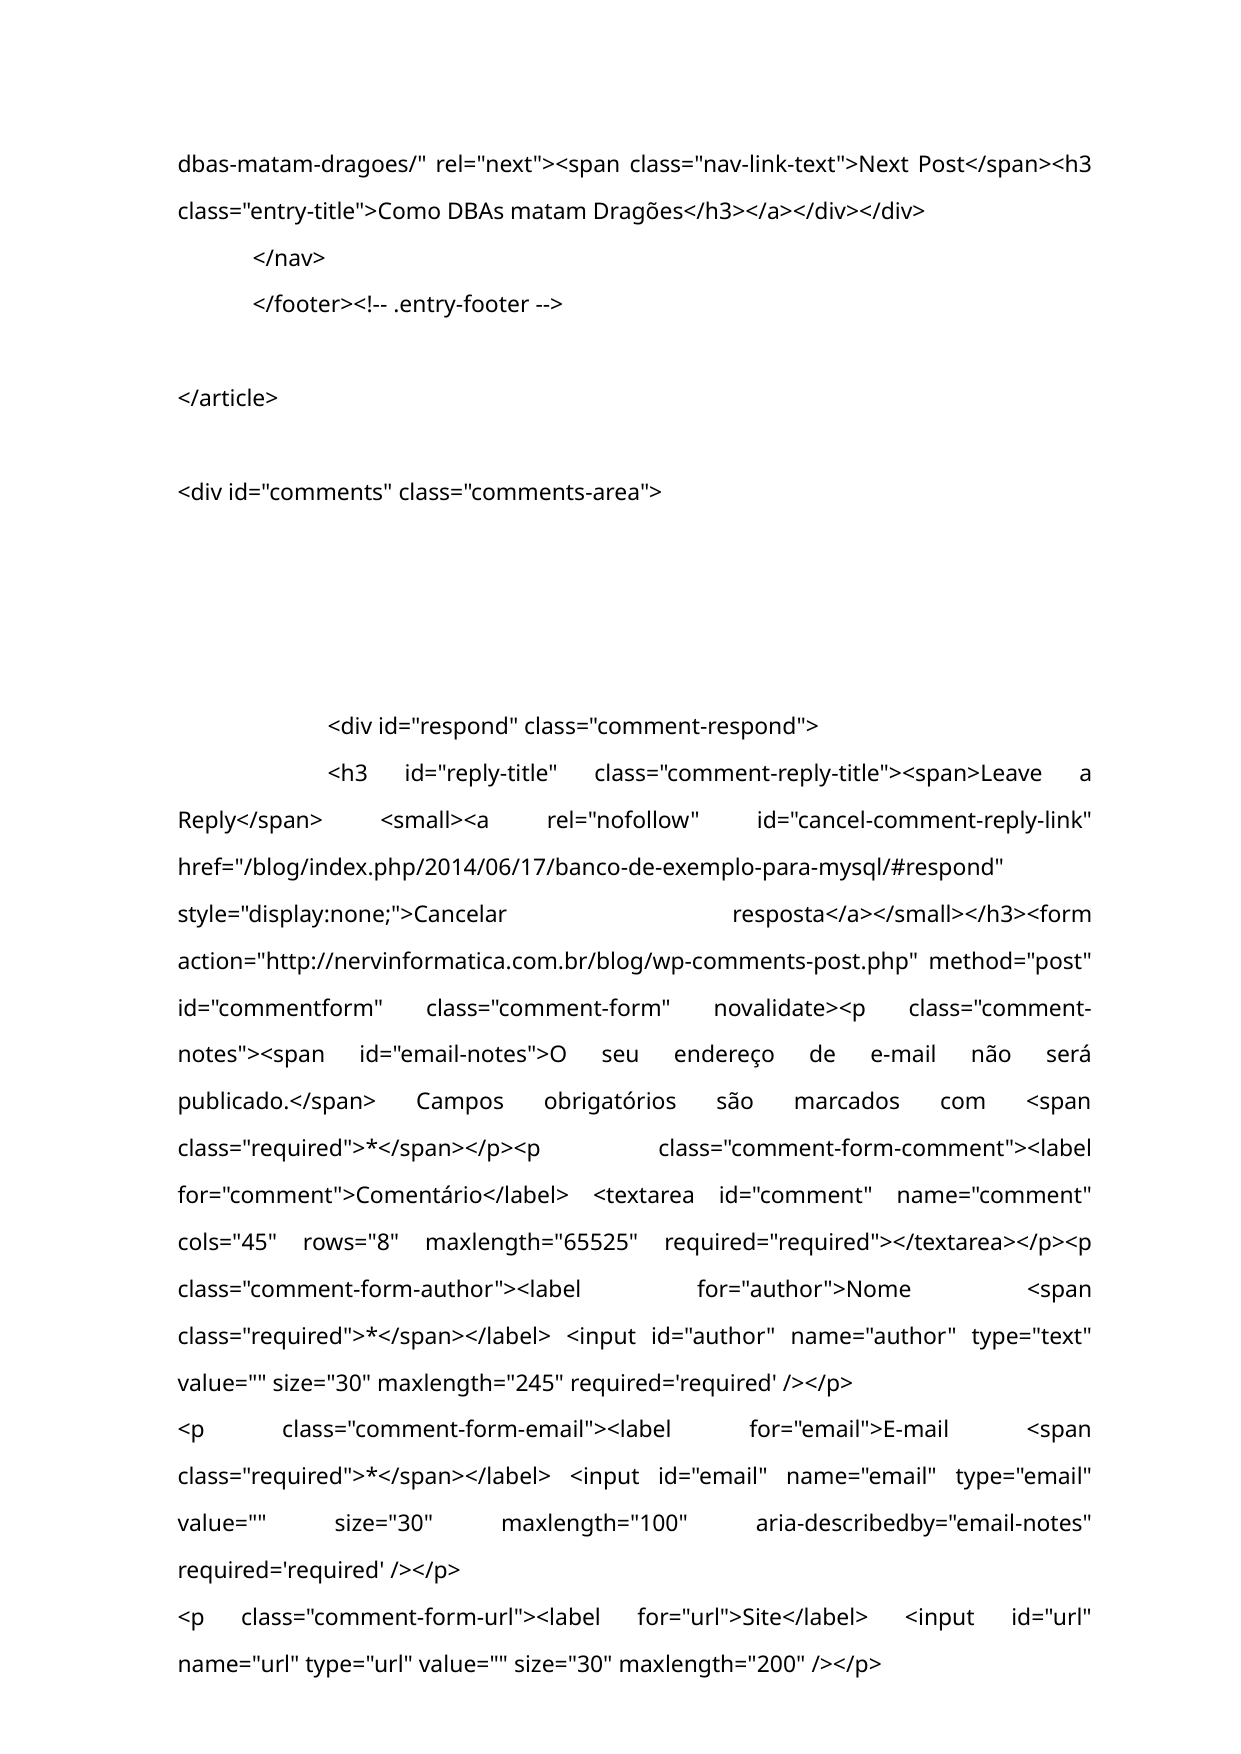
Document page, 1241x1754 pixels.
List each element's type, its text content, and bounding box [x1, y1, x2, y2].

text dbas-matam-dragoes/" rel="next"><span class="nav-link-text">Next Post</span><h3 class="entry-title">Como DBAs matam Dragões</h3></a></div></div> [177, 148, 1092, 226]
text </article> [177, 382, 1092, 413]
text </nav> [177, 241, 1092, 273]
text <div id="comments" class="comments-area"> [177, 476, 1092, 507]
text <div id="respond" class="comment-respond"> [177, 710, 1092, 741]
text </footer><!-- .entry-footer --> [177, 288, 1092, 319]
text <p class="comment-form-email"><label for="email">E-mail <span class="required">*</span></label> <input id="email" name="email" type="email" value="" size="30" maxlength="100" aria-describedby="email-notes" required='required' /></p> [177, 1413, 1092, 1585]
text <p class="comment-form-url"><label for="url">Site</label> <input id="url" name="url" type="url" value="" size="30" maxlength="200" /></p> [177, 1601, 1092, 1679]
text <h3 id="reply-title" class="comment-reply-title"><span>Leave a Reply</span> <small><a rel="nofollow" id="cancel-comment-reply-link" href="/blog/index.php/2014/06/17/banco-de-exemplo-para-mysql/#respond" style="display:none;">Cancelar resposta</a></small></h3><form action="http://nervinformatica.com.br/blog/wp-comments-post.php" method="post" id="commentform" class="comment-form" novalidate><p class="comment-notes"><span id="email-notes">O seu endereço de e-mail não será publicado.</span> Campos obrigatórios são marcados com <span class="required">*</span></p><p class="comment-form-comment"><label for="comment">Comentário</label> <textarea id="comment" name="comment" cols="45" rows="8" maxlength="65525" required="required"></textarea></p><p class="comment-form-author"><label for="author">Nome <span class="required">*</span></label> <input id="author" name="author" type="text" value="" size="30" maxlength="245" required='required' /></p> [177, 757, 1092, 1398]
